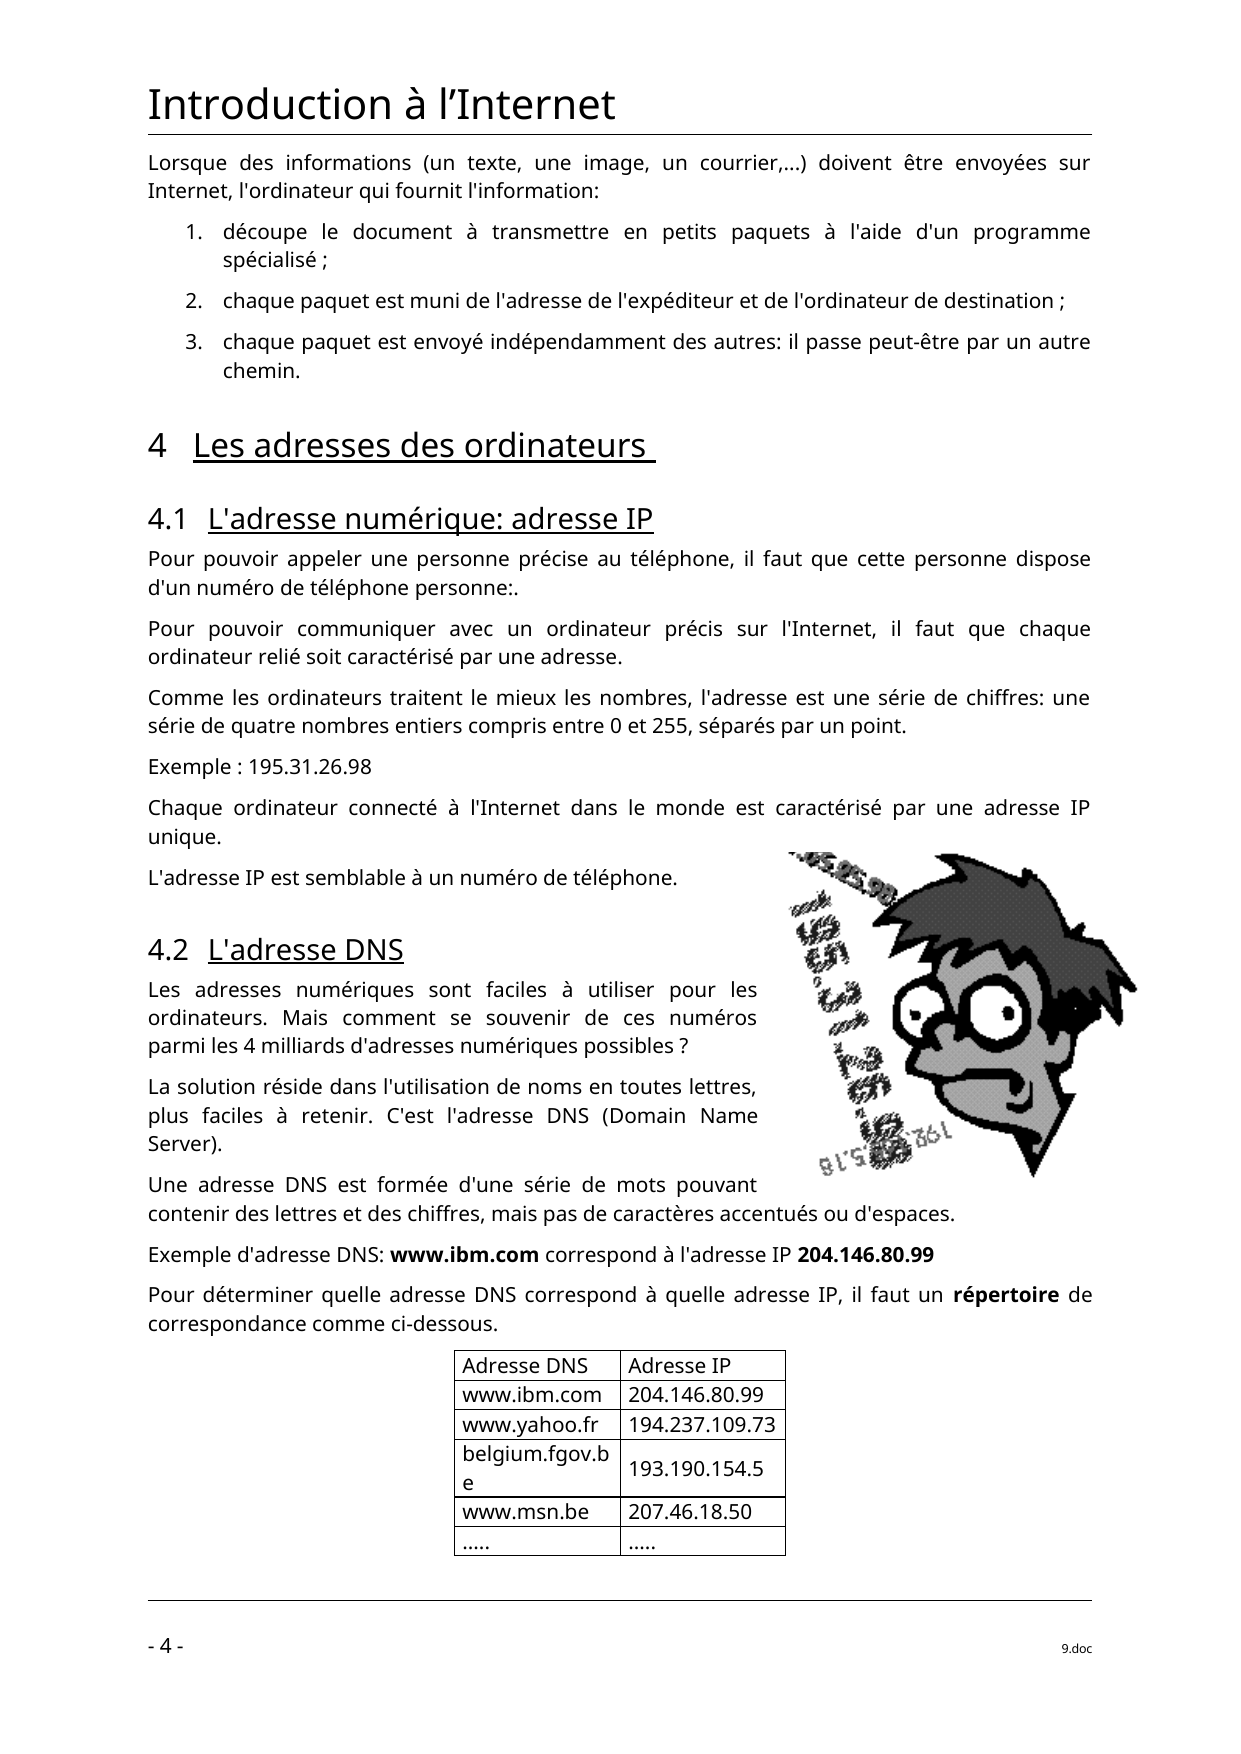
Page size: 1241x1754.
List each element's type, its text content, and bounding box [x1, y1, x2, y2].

table_cell www.msn.be [455, 1498, 620, 1526]
text L'adresse IP est semblable à un numéro de téléphone. [148, 863, 777, 891]
text Une adresse DNS est formée d'une série de mots pouvant contenir des lettres et des chiffres, mais pas de caractères accentués ou d'espaces. [148, 1170, 1092, 1227]
table_cell www.ibm.com [455, 1381, 620, 1409]
subtitle Les adresses des ordinateurs [148, 422, 1092, 467]
text Pour déterminer quelle adresse DNS correspond à quelle adresse IP, il faut un répertoire de correspondance comme ci-dessous. [148, 1281, 1092, 1337]
table_cell 194.237.109.73 [621, 1410, 785, 1438]
table_cell ..... [455, 1527, 620, 1555]
text La solution réside dans l'utilisation de noms en toutes lettres, plus faciles à retenir. C'est l'adresse DNS (Domain Name Server). [148, 1072, 777, 1158]
table_cell ..... [621, 1527, 785, 1555]
list chaque paquet est muni de l'adresse de l'expéditeur et de l'ordinateur de destination ; [185, 286, 1092, 315]
table_cell www.yahoo.fr [455, 1410, 620, 1438]
text Les adresses numériques sont faciles à utiliser pour les ordinateurs. Mais comment se souvenir de ces numéros parmi les 4 milliards d'adresses numériques possibles ? [148, 975, 777, 1060]
text Exemple d'adresse DNS: www.ibm.com correspond à l'adresse IP 204.146.80.99 [148, 1240, 1092, 1268]
table_cell belgium.fgov.be [455, 1440, 620, 1496]
subtitle L'adresse numérique: adresse IP [148, 498, 1092, 538]
text Lorsque des informations (un texte, une image, un courrier,...) doivent être envoyées sur Internet, l'ordinateur qui fournit l'information: [148, 148, 1092, 204]
table_cell 204.146.80.99 [621, 1381, 785, 1409]
table_header Adresse IP [621, 1351, 785, 1379]
table_header Adresse DNS [455, 1351, 620, 1379]
list chaque paquet est envoyé indépendamment des autres: il passe peut-être par un autre chemin. [185, 327, 1092, 384]
text Pour pouvoir appeler une personne précise au téléphone, il faut que cette personne dispose d'un numéro de téléphone personne:. [148, 544, 1092, 601]
text Pour pouvoir communiquer avec un ordinateur précis sur l'Internet, il faut que chaque ordinateur relié soit caractérisé par une adresse. [148, 614, 1092, 671]
text Comme les ordinateurs traitent le mieux les nombres, l'adresse est une série de chiffres: une série de quatre nombres entiers compris entre 0 et 255, séparés par un point. [148, 683, 1092, 740]
subtitle L'adresse DNS [148, 929, 777, 968]
text Exemple : 195.31.26.98 [148, 752, 1092, 781]
text Chaque ordinateur connecté à l'Internet dans le monde est caractérisé par une adresse IP unique. [148, 793, 1092, 850]
table_cell 193.190.154.5 [621, 1440, 785, 1496]
list découpe le document à transmettre en petits paquets à l'aide d'un programme spécialisé ; [185, 217, 1092, 274]
table_cell 207.46.18.50 [621, 1498, 785, 1526]
